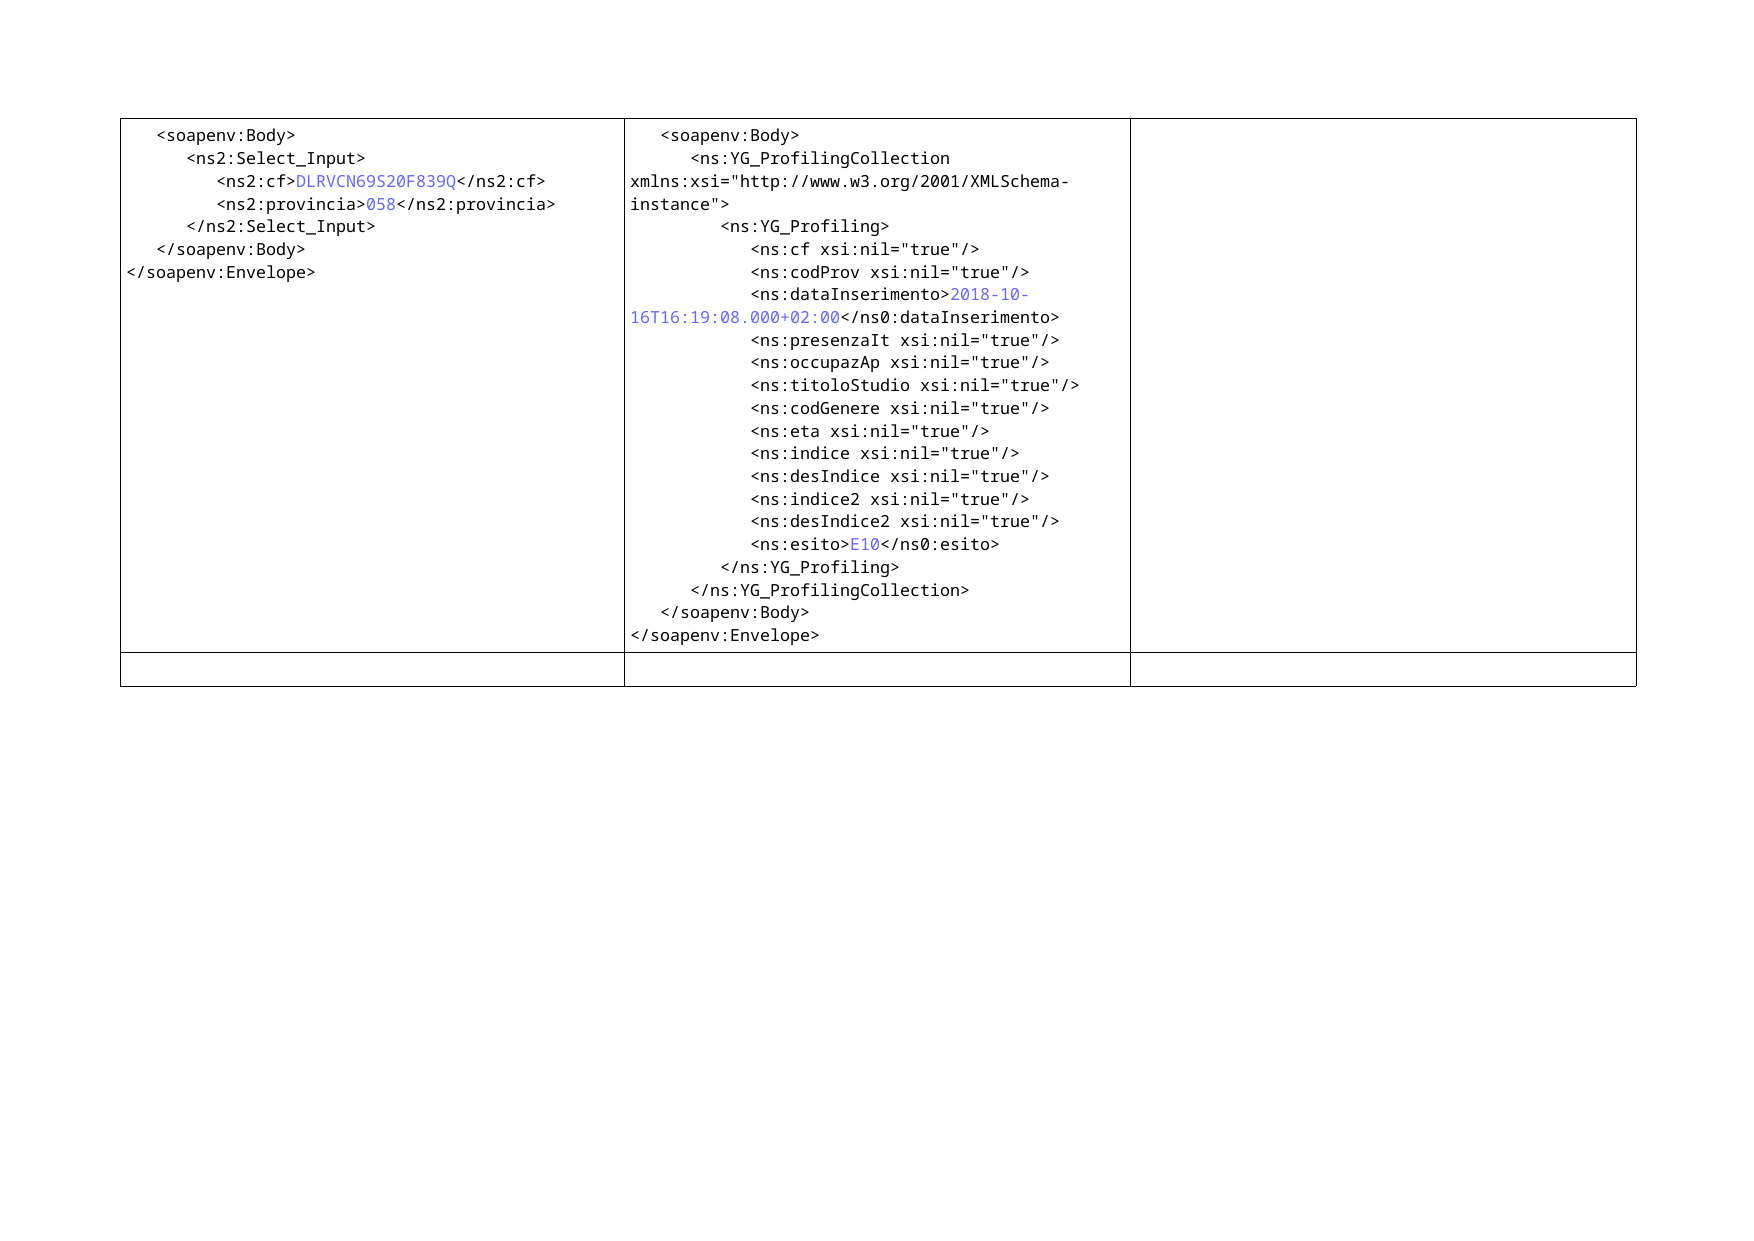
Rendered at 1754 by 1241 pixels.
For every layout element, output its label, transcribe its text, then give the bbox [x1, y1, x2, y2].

table_cell [1131, 653, 1636, 686]
table_cell [1131, 119, 1636, 652]
table_cell [625, 653, 1130, 686]
table_cell <soapenv:Body> <ns:YG_ProfilingCollection xmlns:xsi="http://www.w3.org/2001/XMLSchema-instance"> <ns:YG_Profiling> <ns:cf xsi:nil="true"/> <ns:codProv xsi:nil="true"/> <ns:dataInserimento>2018-10-16T16:19:08.000+02:00</ns0:dataInserimento> <ns:presenzaIt xsi:nil="true"/> <ns:occupazAp xsi:nil="true"/> <ns:titoloStudio xsi:nil="true"/> <ns:codGenere xsi:nil="true"/> <ns:eta xsi:nil="true"/> <ns:indice xsi:nil="true"/> <ns:desIndice xsi:nil="true"/> <ns:indice2 xsi:nil="true"/> <ns:desIndice2 xsi:nil="true"/> <ns:esito>E10</ns0:esito> </ns:YG_Profiling> </ns:YG_ProfilingCollection> </soapenv:Body> </soapenv:Envelope> [625, 119, 1130, 652]
table_cell <soapenv:Body> <ns2:Select_Input> <ns2:cf>DLRVCN69S20F839Q</ns2:cf> <ns2:provincia>058</ns2:provincia> </ns2:Select_Input> </soapenv:Body> </soapenv:Envelope> [121, 119, 624, 652]
table_cell [121, 653, 624, 686]
